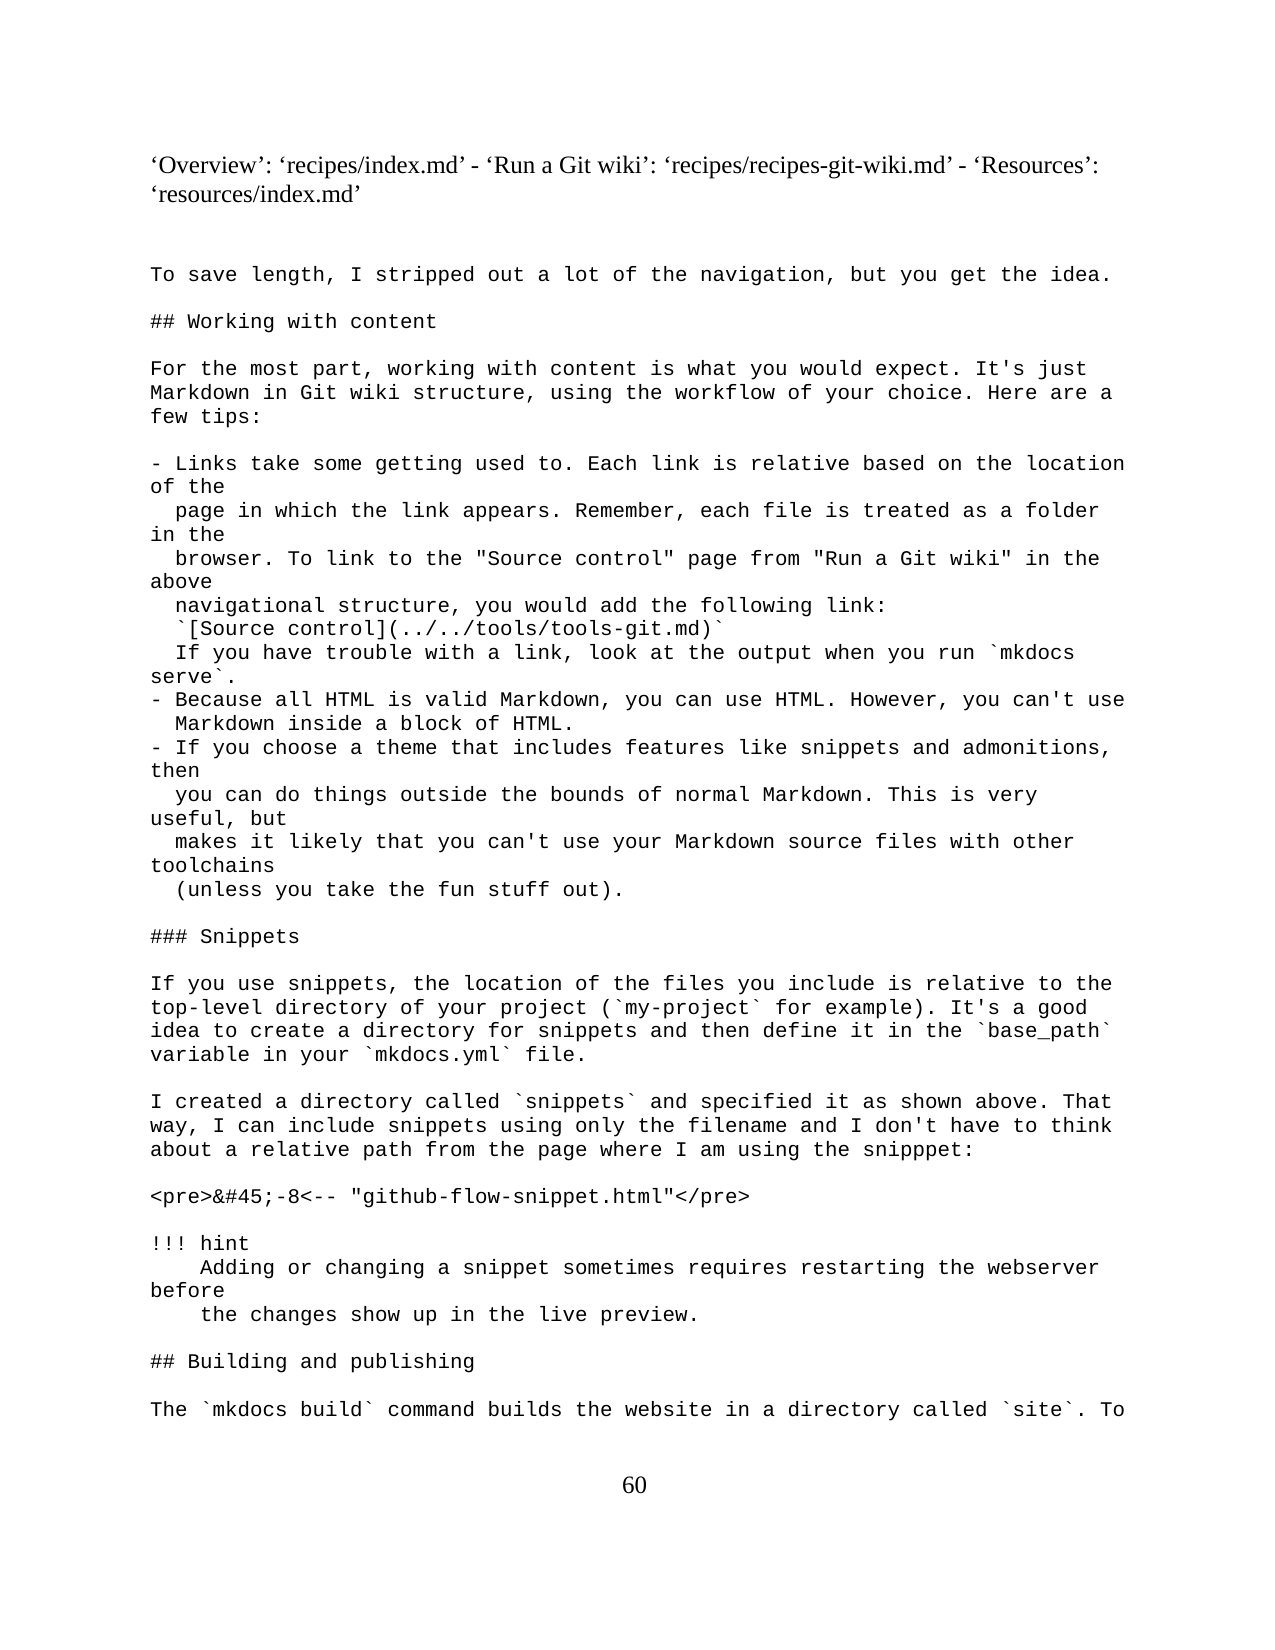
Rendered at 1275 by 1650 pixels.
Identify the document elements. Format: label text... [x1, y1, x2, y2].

text you can do things outside the bounds of normal Markdown. This is very useful, but [150, 784, 1125, 831]
text navigational structure, you would add the following link: [150, 595, 1125, 618]
text ### Snippets [150, 926, 1125, 949]
text ## Working with content [150, 311, 1125, 335]
text browser. To link to the "Source control" page from "Run a Git wiki" in the above [150, 547, 1125, 595]
text <pre>&#45;-8<-- "github-flow-snippet.html"</pre> [150, 1186, 1125, 1209]
text `[Source control](../../tools/tools-git.md)` [150, 618, 1125, 642]
text !!! hint [150, 1233, 1125, 1257]
text the changes show up in the live preview. [150, 1304, 1125, 1328]
text If you use snippets, the location of the files you include is relative to the top-level directory of your project (`my-project` for example). It's a good idea to create a directory for snippets and then define it in the `base_path` variable in your `mkdocs.yml` file. [150, 973, 1125, 1068]
text Markdown inside a block of HTML. [150, 713, 1125, 737]
text Adding or changing a snippet sometimes requires restarting the webserver before [150, 1257, 1125, 1304]
text The `mkdocs build` command builds the website in a directory called `site`. To [150, 1399, 1125, 1422]
text - Links take some getting used to. Each link is relative based on the location of the [150, 453, 1125, 500]
text For the most part, working with content is what you would expect. It's just Markdown in Git wiki structure, using the workflow of your choice. Here are a few tips: [150, 358, 1125, 429]
text - If you choose a theme that includes features like snippets and admonitions, then [150, 737, 1125, 784]
text - Because all HTML is valid Markdown, you can use HTML. However, you can't use [150, 689, 1125, 713]
text page in which the link appears. Remember, each file is treated as a folder in the [150, 500, 1125, 547]
text (unless you take the fun stuff out). [150, 878, 1125, 902]
text makes it likely that you can't use your Markdown source files with other toolchains [150, 831, 1125, 878]
text To save length, I stripped out a lot of the navigation, but you get the idea. [150, 264, 1125, 287]
text - ‘Overview’: ‘recipes/index.md’ - ‘Run a Git wiki’: ‘recipes/recipes-git-wiki.md’ - ‘Resources’: ‘resources/index.md’ [150, 150, 1125, 207]
text I created a directory called `snippets` and specified it as shown above. That way, I can include snippets using only the filename and I don't have to think about a relative path from the page where I am using the snipppet: [150, 1091, 1125, 1162]
text If you have trouble with a link, look at the output when you run `mkdocs serve`. [150, 642, 1125, 689]
text ## Building and publishing [150, 1351, 1125, 1375]
